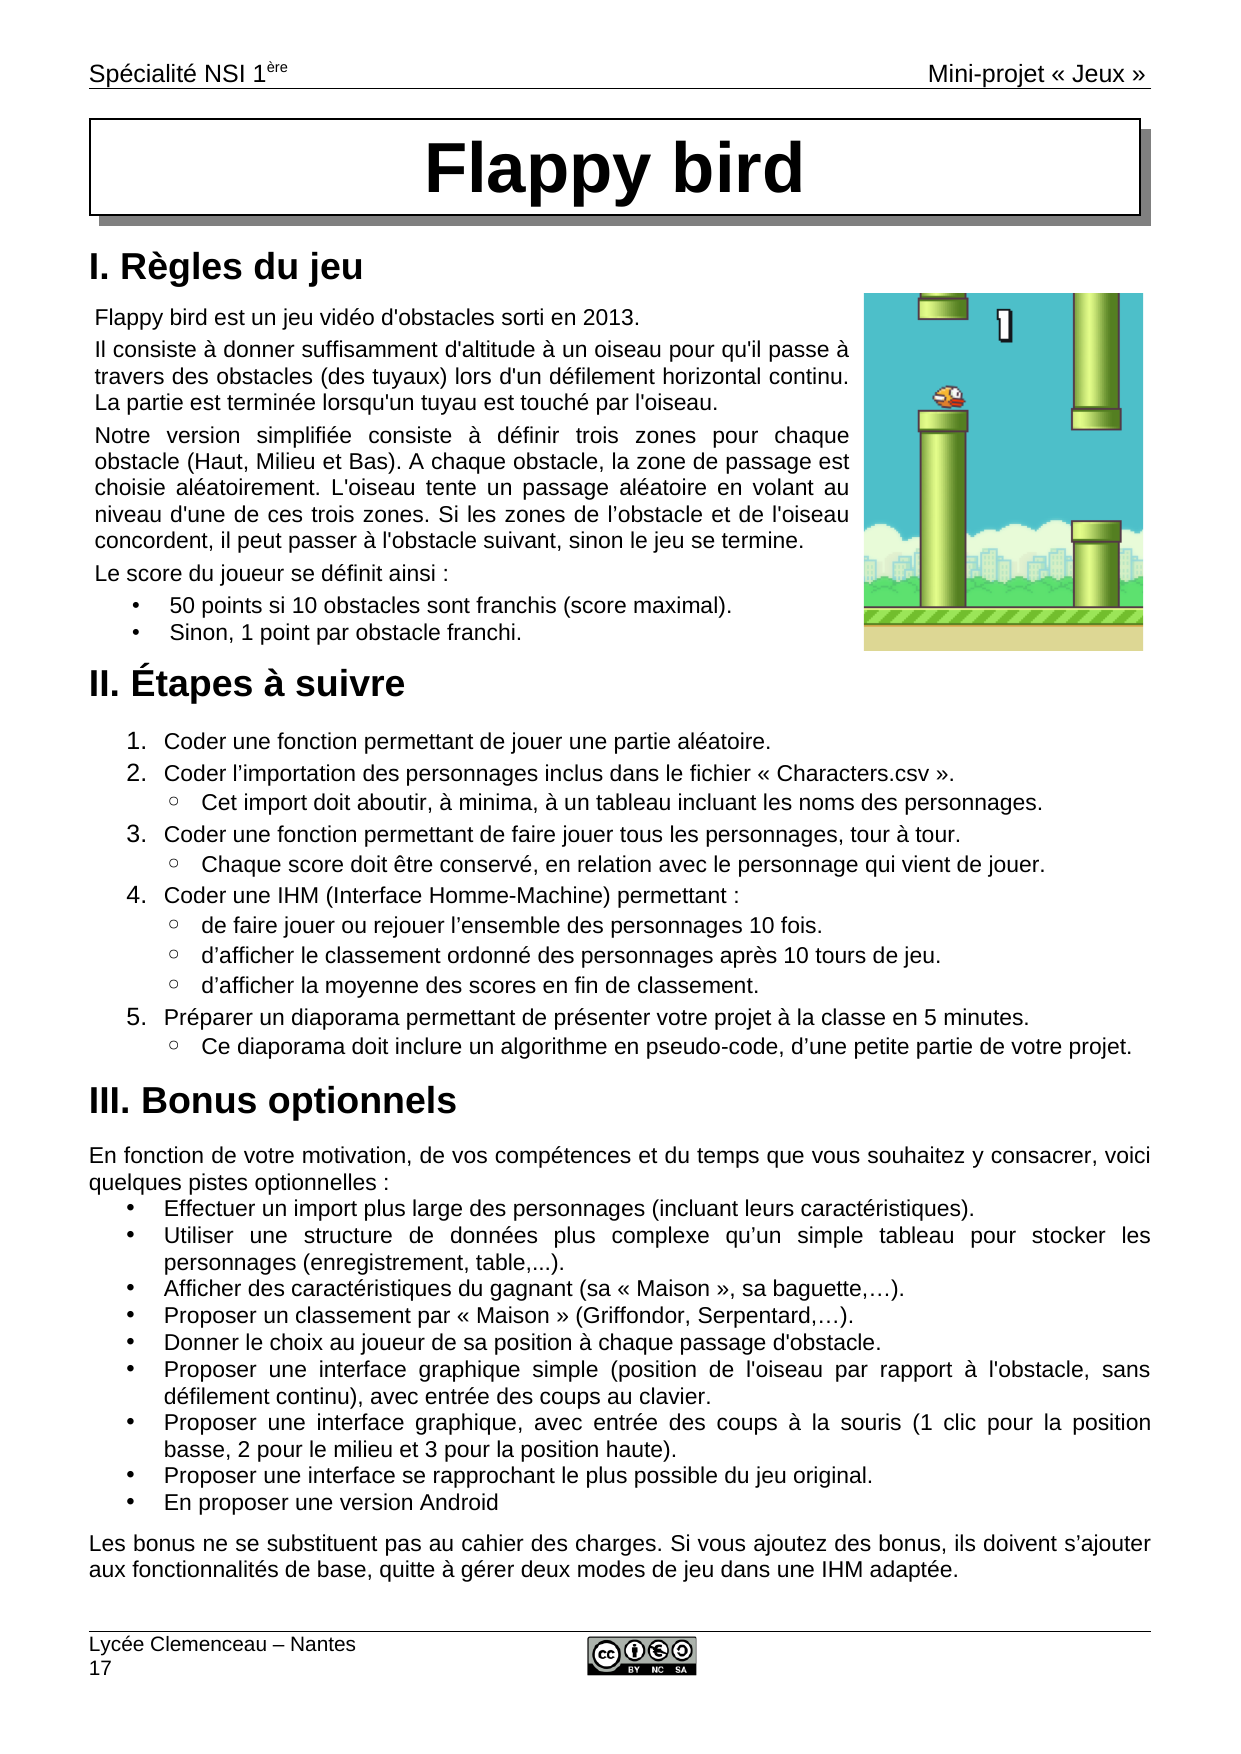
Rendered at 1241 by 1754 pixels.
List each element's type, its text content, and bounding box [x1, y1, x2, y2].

subtitle Étapes à suivre [89, 661, 1151, 704]
list Coder une IHM (Interface Homme-Machine) permettant : [126, 881, 1151, 909]
list Cet import doit aboutir, à minima, à un tableau incluant les noms des personnages. [164, 789, 1151, 816]
list Coder une fonction permettant de faire jouer tous les personnages, tour à tour. [126, 819, 1151, 848]
list Proposer un classement par « Maison » (Griffondor, Serpentard,…). [126, 1302, 1151, 1329]
text En fonction de votre motivation, de vos compétences et du temps que vous souhaitez y consacrer, voici quelques pistes optionnelles : [89, 1142, 1151, 1195]
list Ce diaporama doit inclure un algorithme en pseudo-code, d’une petite partie de votre projet. [164, 1033, 1151, 1060]
subtitle Règles du jeu [89, 244, 1151, 287]
list Coder l’importation des personnages inclus dans le fichier « Characters.csv ». [126, 758, 1151, 786]
picture [863, 293, 1144, 651]
list Proposer une interface graphique simple (position de l'oiseau par rapport à l'obstacle, sans défilement continu), avec entrée des coups au clavier. [126, 1356, 1151, 1409]
list de faire jouer ou rejouer l’ensemble des personnages 10 fois. [164, 912, 1151, 939]
list En proposer une version Android [126, 1489, 1151, 1516]
list Proposer une interface se rapprochant le plus possible du jeu original. [126, 1462, 1151, 1489]
list Effectuer un import plus large des personnages (incluant leurs caractéristiques). [126, 1195, 1151, 1222]
list Proposer une interface graphique, avec entrée des coups à la souris (1 clic pour la position basse, 2 pour le milieu et 3 pour la position haute). [126, 1409, 1151, 1462]
list Donner le choix au joueur de sa position à chaque passage d'obstacle. [126, 1329, 1151, 1356]
list d’afficher le classement ordonné des personnages après 10 tours de jeu. [164, 942, 1151, 969]
list Utiliser une structure de données plus complexe qu’un simple tableau pour stocker les personnages (enregistrement, table,...). [126, 1222, 1151, 1275]
list Chaque score doit être conservé, en relation avec le personnage qui vient de jouer. [164, 851, 1151, 878]
table_header Flappy bird est un jeu vidéo d'obstacles sorti en 2013. Il consiste à donner suffisamment d'altitude à un oiseau pour qu'il passe à travers des obstacles (des tuyaux) lors d'un défilement horizontal continu. La partie est terminée lorsqu'un tuyau est touché par l'oiseau. Notre version simplifiée consiste à définir trois zones pour chaque obstacle (Haut, Milieu et Bas). A chaque obstacle, la zone de passage est choisie aléatoirement. L'oiseau tente un passage aléatoire en volant au niveau d'une de ces trois zones. Si les zones de l’obstacle et de l'oiseau concordent, il peut passer à l'obstacle suivant, sinon le jeu se termine. Le score du joueur se définit ainsi : 50 points si 10 obstacles sont franchis (score maximal). Sinon, 1 point par obstacle franchi. [89, 287, 856, 661]
text Flappy bird [91, 120, 1139, 214]
list d’afficher la moyenne des scores en fin de classement. [164, 972, 1151, 999]
text Les bonus ne se substituent pas au cahier des charges. Si vous ajoutez des bonus, ils doivent s’ajouter aux fonctionnalités de base, quitte à gérer deux modes de jeu dans une IHM adaptée. [89, 1529, 1151, 1582]
subtitle Bonus optionnels [89, 1078, 1151, 1121]
table_header [856, 287, 1151, 661]
list Coder une fonction permettant de jouer une partie aléatoire. [126, 726, 1151, 755]
list Afficher des caractéristiques du gagnant (sa « Maison », sa baguette,…). [126, 1275, 1151, 1302]
picture [586, 1635, 697, 1676]
list Préparer un diaporama permettant de présenter votre projet à la classe en 5 minutes. [126, 1002, 1151, 1030]
